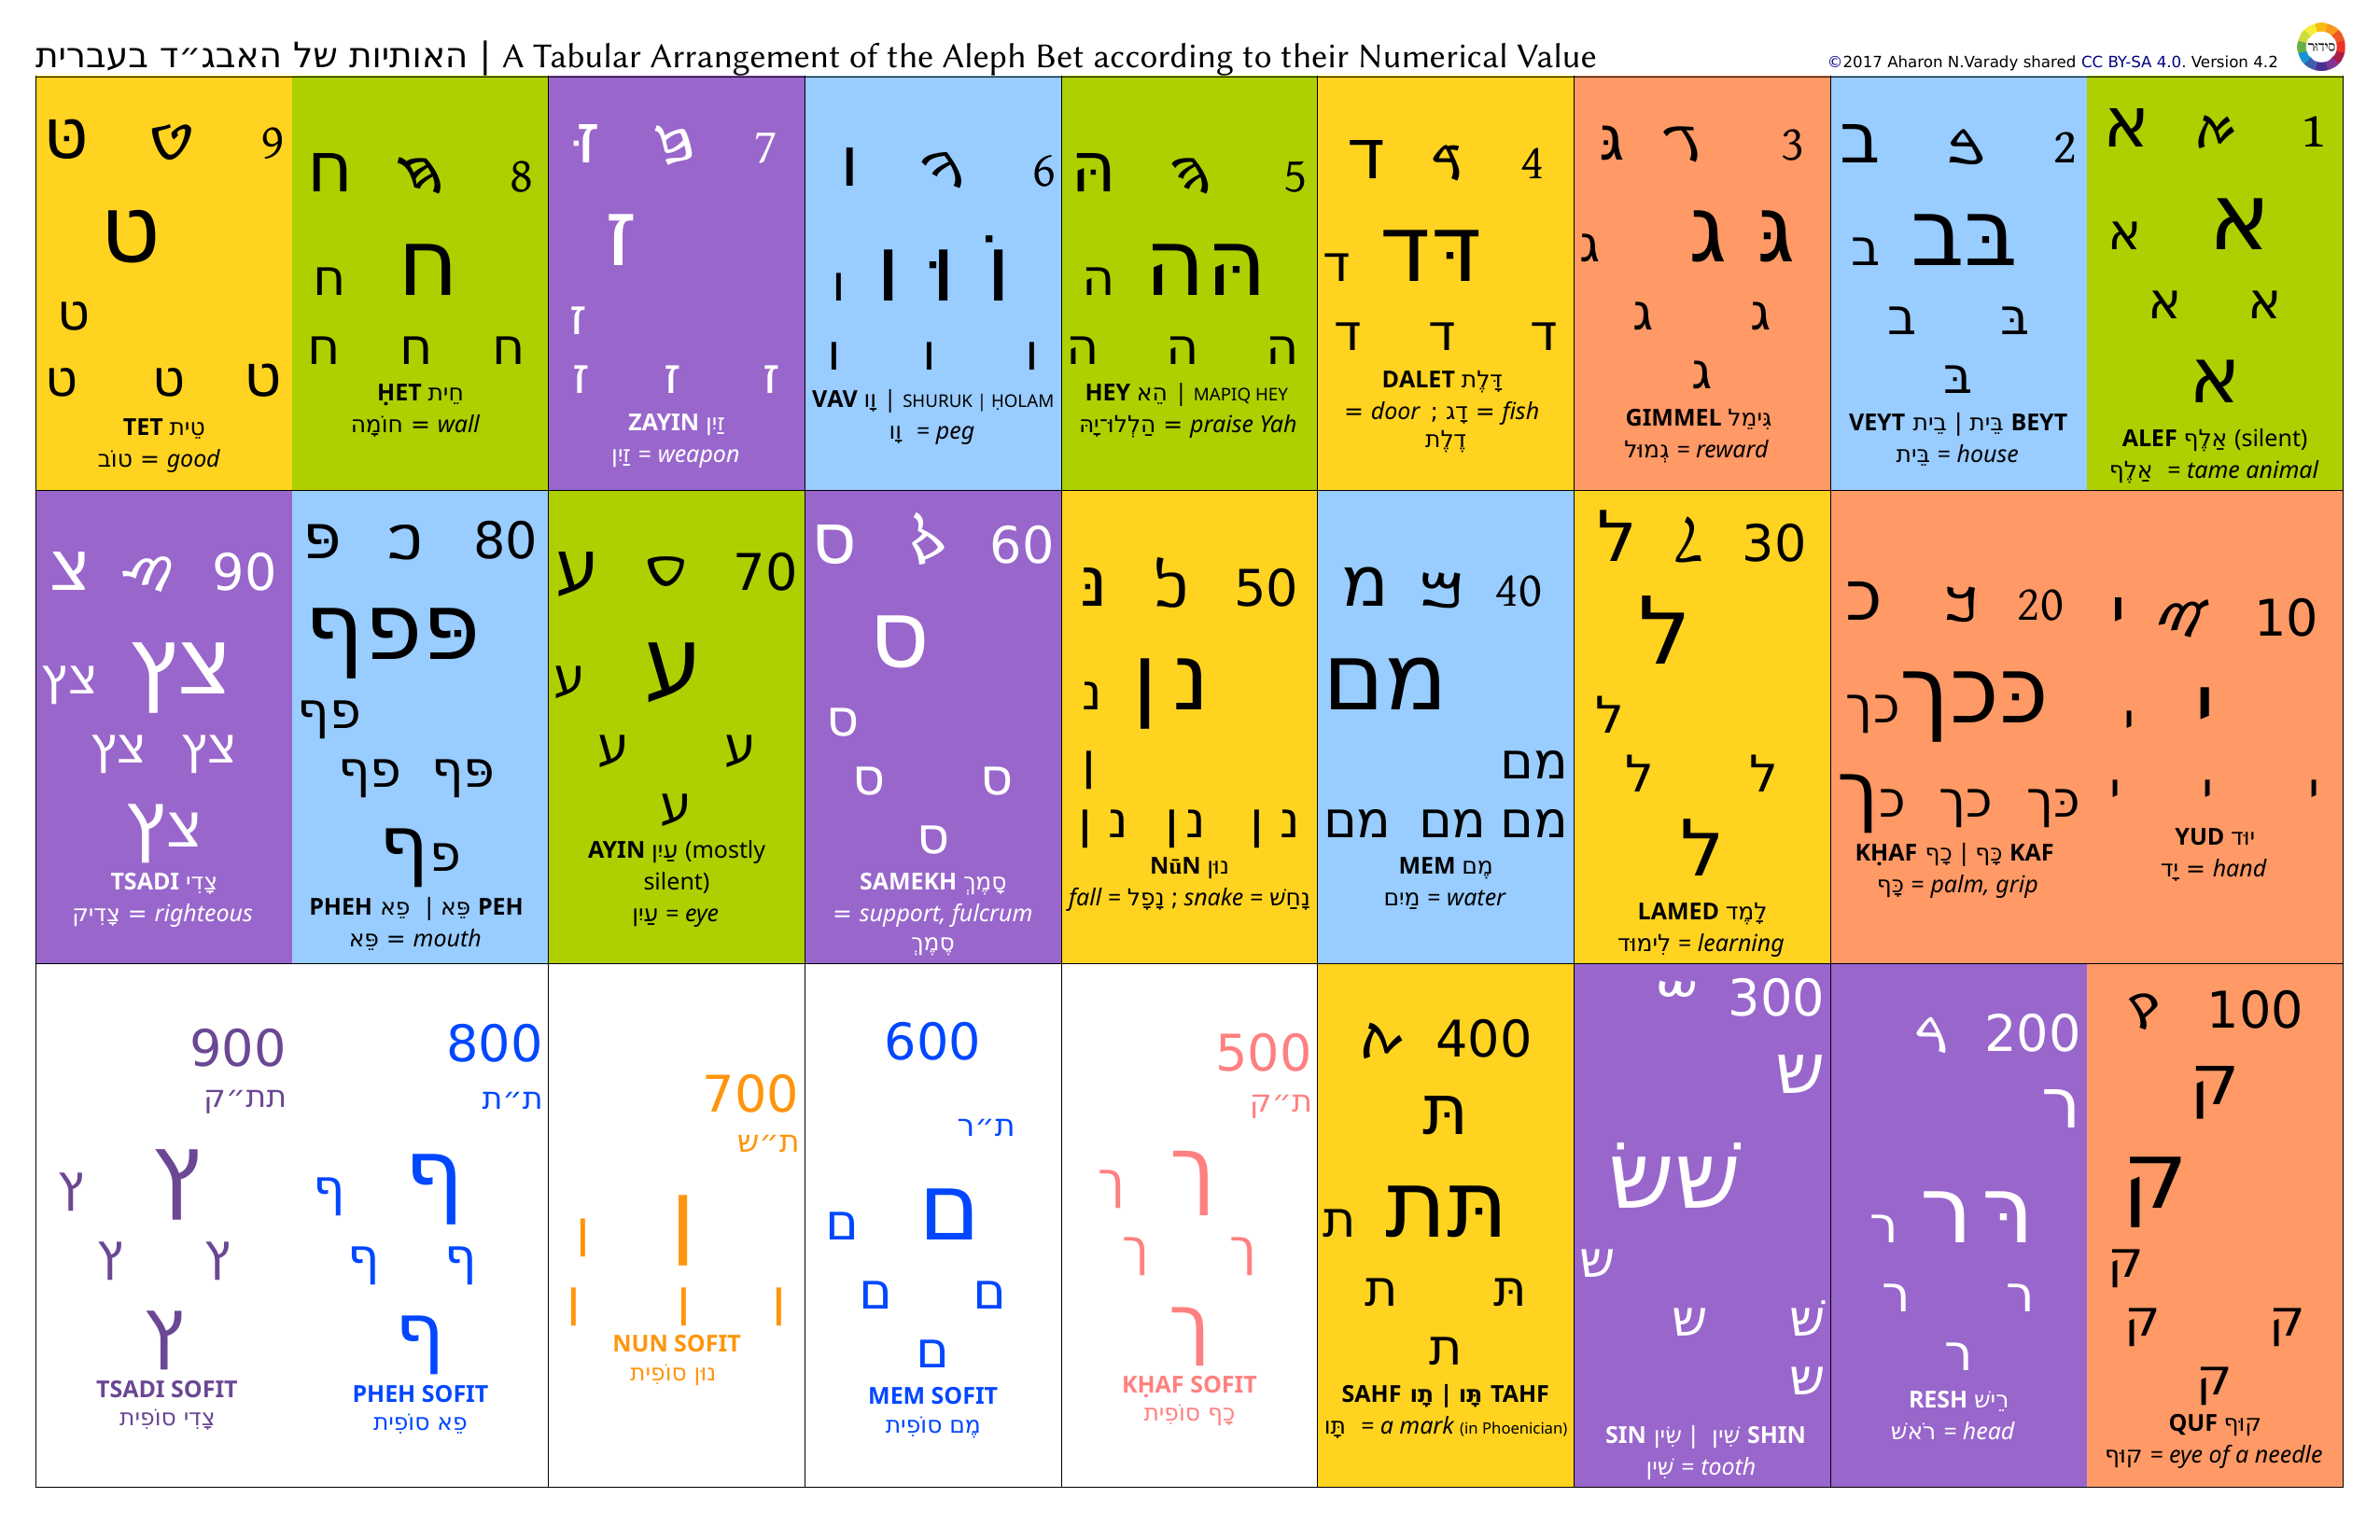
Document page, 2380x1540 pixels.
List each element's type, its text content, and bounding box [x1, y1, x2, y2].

table_cell 60 ࠎ ס ס ס ס ס ס SAMEKH סָמֶךְ support, fulcrum = סֶמֶךְ [805, 491, 1061, 963]
table_header 4 ࠃ ד דּד ד ד ד ד DALET דָּלֶת fish = דָג ; door = דֶלֶת [1318, 77, 1574, 490]
table_header 3 ࠂ גּ גּ ג ג ג ג ג GIMMEL גִּימֵל גְמוּל = reward [1575, 77, 1830, 490]
table_header 7 ࠆ זּ ז ז ז ז ז ZAYIN זַיִן זַיִן = weapon [549, 77, 805, 490]
table_cell 300 ࠔ ש שׁשׂ ש שׁ ש ש SHIN שִׁין | שִׂין SIN שִׁין = tooth [1575, 964, 1830, 1487]
table_cell 10 ࠉ י י י י י י YUD יוּד hand = יָד [2087, 491, 2343, 963]
table_cell 90 ࠑ צ צץ צץ צץ צץ צץ TSADI צָדִי righteous = צָדִיק [36, 491, 292, 963]
table_cell 30 ࠋ ל ל ל ל ל ל LAMED לָמֶד לִימוּד = learning [1575, 491, 1830, 963]
table_cell 600 ת״ר ם ם ם ם ם MEM SOFIT מֶם סוֹפִית [805, 964, 1061, 1487]
table_cell 400 ࠕ תּ תּת ת תּ ת ת TAHF תָּו | תָו SAHF תָּו = a mark (in Phoenician) [1318, 964, 1574, 1487]
table_header 9 ࠈ טּ ט ט ט ט ט TET טֵית good = טוֹב [36, 77, 292, 490]
table_header 1 ࠀ א א א א א א ALEF אַלֶף (silent) אַלֶף = tame animal [2087, 77, 2343, 490]
table_cell 40 ࠌ מ מם מם מם מם מם MEM מֶם מַיִם = water [1318, 491, 1574, 963]
table_cell 800 ת״ת ף ף ף ף ף PHEH SOFIT פֵא סוֹפִית [292, 964, 548, 1487]
table_cell 80 ࠐ פּ פּפף פף פּף פף פף PEH פֵּא | פֵא PHEH mouth = פֵּא [292, 491, 548, 963]
table_cell 70 ࠏ ע ע ע ע ע ע AYIN עַיִן (mostly silent) עַיִן = eye [549, 491, 805, 963]
subtitle ­האותיות של האבג״ד בעברית | A Tabular Arrangement of the Aleph Bet according to their Numerical Value ©2017 Aharon N.Varady shared CC BY-SA 4.0. Version 4.2 [35, 35, 2345, 76]
table_cell 50 ࠍ נּ נ ן נ ן נ ן נ ן נ ן NūN נוּן fall = נָפָל ; snake = נָחַשׁ [1062, 491, 1317, 963]
table_header 5 ࠄ הּ הּה ה ה ה ה HEY הֵא | MAPIQ HEY praise Yah = הַלְלוּ־יָהּ [1062, 77, 1317, 490]
table_header 6 ࠅ ו וֺ וּ ו ו ו ו ו VAV וָו | SHURUK | ḤOLAM וָו = peg [805, 77, 1061, 490]
table_header 2 ࠁ ב בּב ב בּ ב בּ BEYT בֵּית | בֵית VEYT בֵּית = house [1831, 77, 2087, 490]
table_cell 700 ת״ש ן ן ן ן ן NUN SOFIT נוּן סוֹפִית [549, 964, 805, 1487]
table_cell 20 ࠊ כ כּכךכך כּך כך כך KAF כָּף | כָף KḤAF כָּף = palm, grip [1831, 491, 2087, 963]
picture [2297, 22, 2345, 71]
table_cell 200 ࠓ ר רּ ר ר ר ר ר RESH רֵישׁ רֹאשׁ = head [1831, 964, 2087, 1487]
table_cell 900 תת״ק ץ ץ ץ ץ ץ TSADI SOFIT צָדִי סוֹפִית [36, 964, 292, 1487]
table_cell 100 ࠒ ק ק ק ק ק ק QUF קוּף קוּף = eye of a needle [2087, 964, 2343, 1487]
table_cell 500 ת״ק ך ך ך ך ך KḤAF SOFIT כָף סוֹפִית [1062, 964, 1317, 1487]
table_header 8 ࠇ ח ח ח ח ח ח ḤET חֵית wall = חוֹמָה [292, 77, 548, 490]
